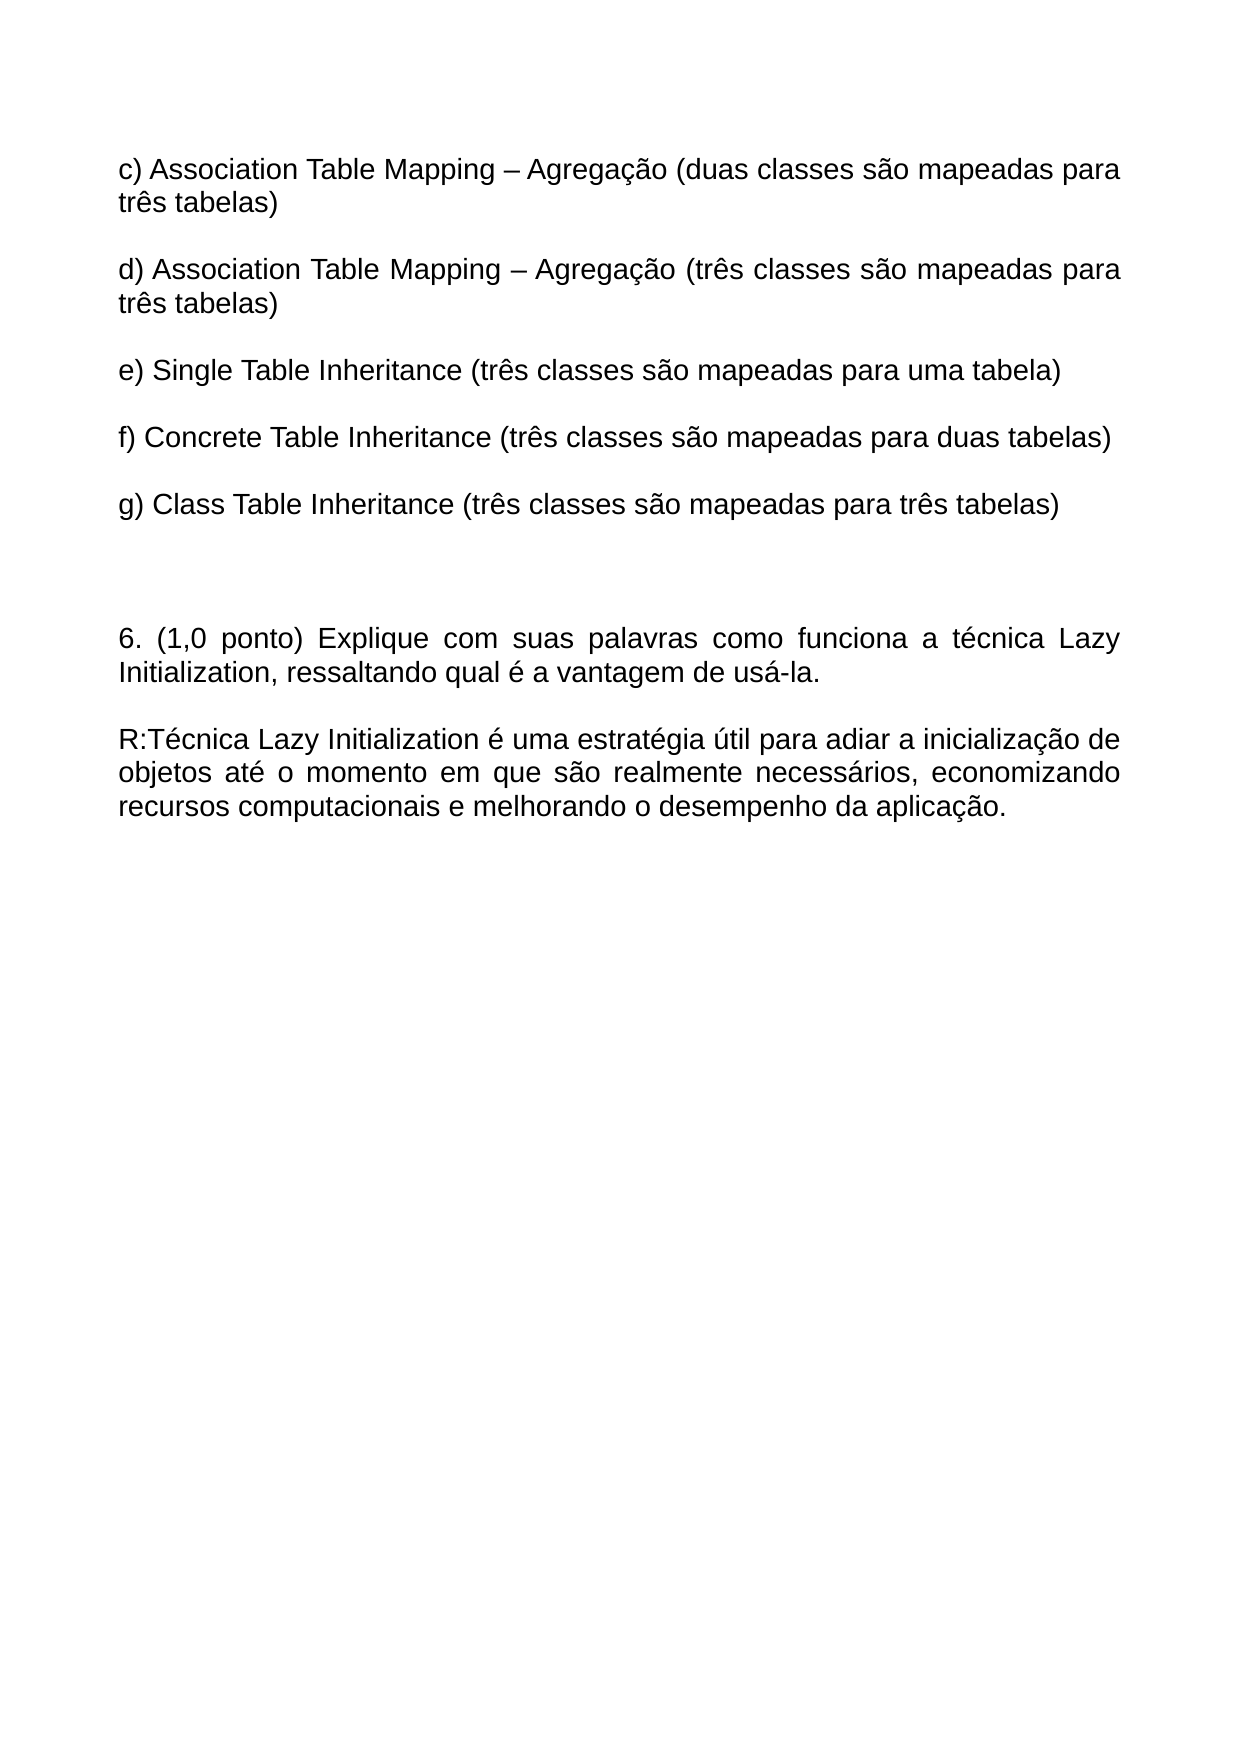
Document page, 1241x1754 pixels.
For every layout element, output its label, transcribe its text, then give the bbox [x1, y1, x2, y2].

text e) Single Table Inheritance (três classes são mapeadas para uma tabela) [118, 353, 1122, 386]
text g) Class Table Inheritance (três classes são mapeadas para três tabelas) [118, 487, 1122, 521]
text d) Association Table Mapping – Agregação (três classes são mapeadas para três tabelas) [118, 252, 1122, 319]
text R:Técnica Lazy Initialization é uma estratégia útil para adiar a inicialização de objetos até o momento em que são realmente necessários, economizando recursos computacionais e melhorando o desempenho da aplicação. [118, 722, 1122, 822]
text c) Association Table Mapping – Agregação (duas classes são mapeadas para três tabelas) [118, 152, 1122, 219]
text 6. (1,0 ponto) Explique com suas palavras como funciona a técnica Lazy Initialization, ressaltando qual é a vantagem de usá-la. [118, 621, 1122, 688]
text f) Concrete Table Inheritance (três classes são mapeadas para duas tabelas) [118, 420, 1122, 453]
